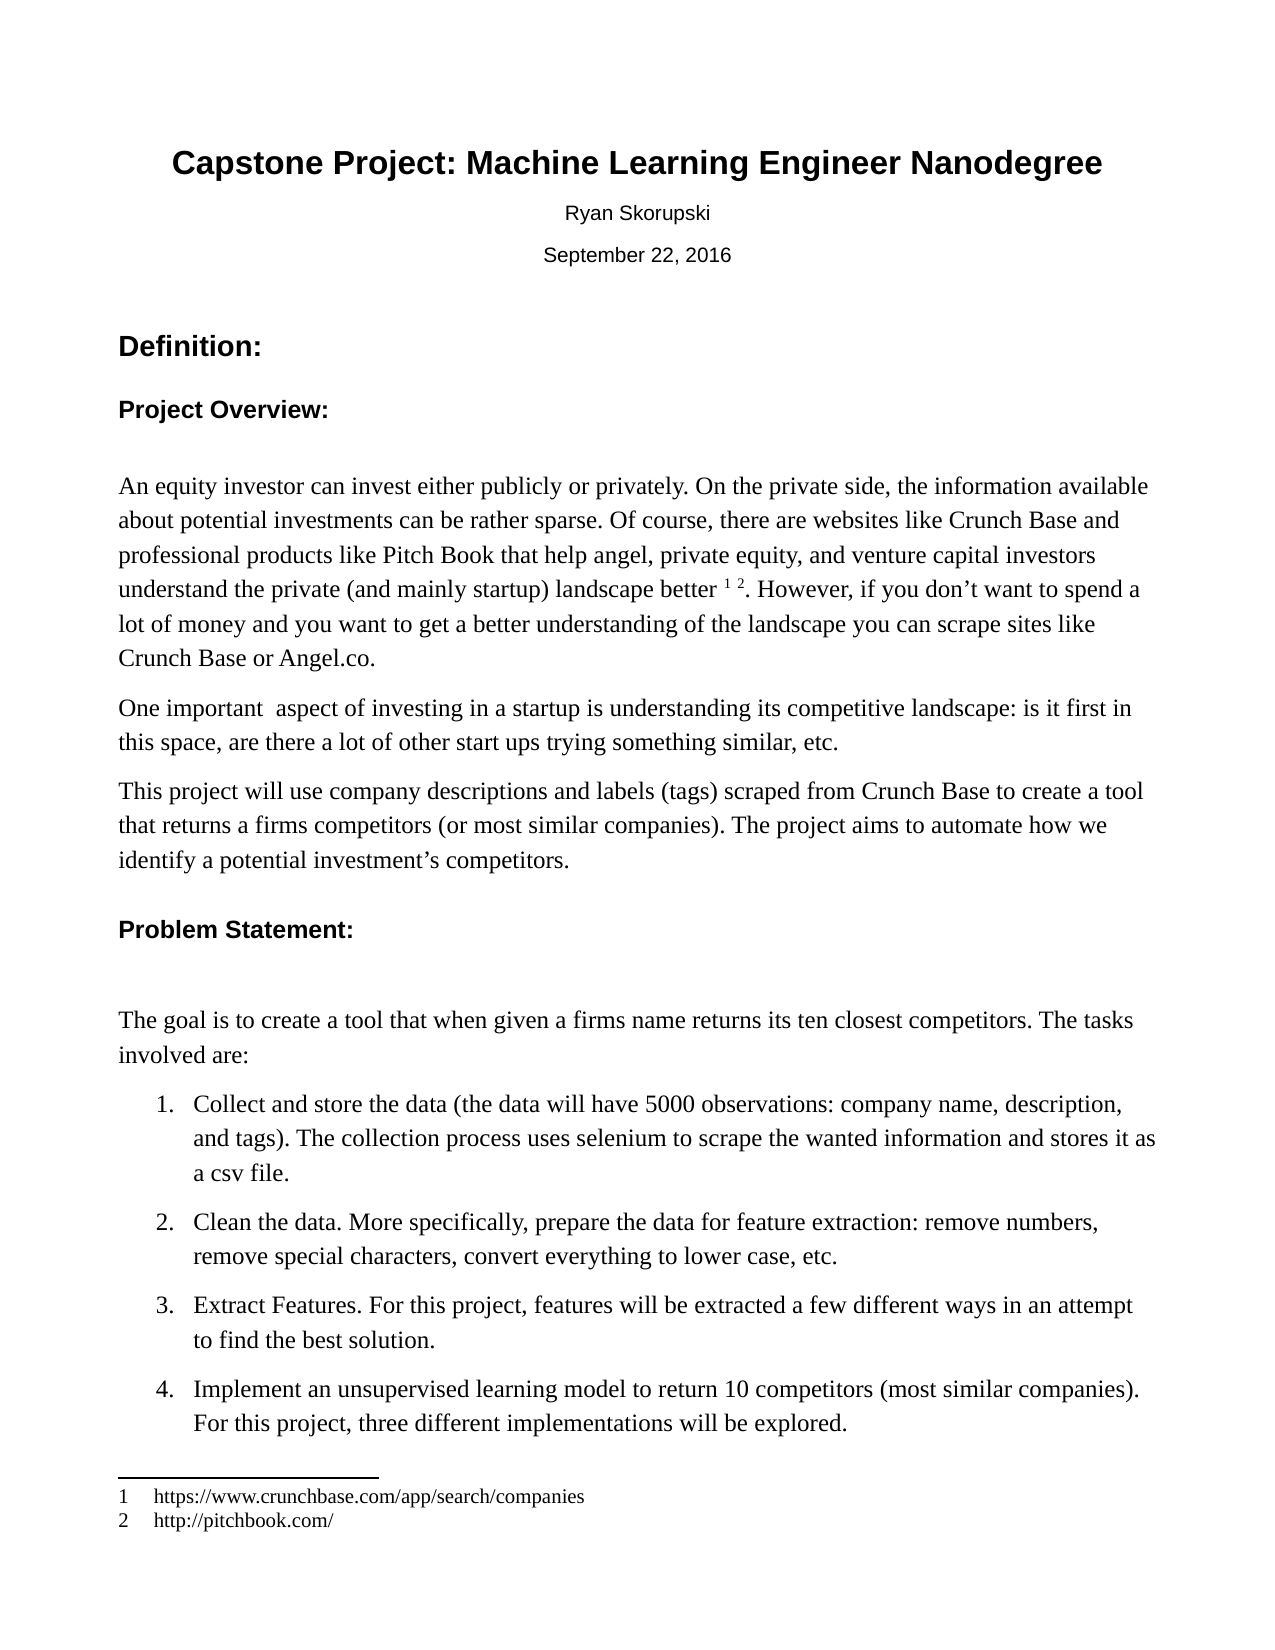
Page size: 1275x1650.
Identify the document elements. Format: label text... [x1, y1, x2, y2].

subtitle Problem Statement: [118, 915, 1157, 944]
text The goal is to create a tool that when given a firms name returns its ten closest competitors. The tasks involved are: [118, 1005, 1157, 1068]
text https://www.crunchbase.com/app/search/companies [118, 1484, 1157, 1508]
list Collect and store the data (the data will have 5000 observations: company name, description, and tags). The collection process uses selenium to scrape the wanted information and stores it as a csv file. [156, 1089, 1157, 1187]
text One important aspect of investing in a startup is understanding its competitive landscape: is it first in this space, are there a lot of other start ups trying something similar, etc. [118, 693, 1157, 756]
title Capstone Project: Machine Learning Engineer Nanodegree [118, 143, 1157, 182]
text This project will use company descriptions and labels (tags) scraped from Crunch Base to create a tool that returns a firms competitors (or most similar companies). The project aims to automate how we identify a potential investment’s competitors. [118, 776, 1157, 874]
text http://pitchbook.com/ [118, 1508, 1157, 1532]
subtitle Project Overview: [118, 395, 1157, 424]
list Clean the data. More specifically, prepare the data for feature extraction: remove numbers, remove special characters, convert everything to lower case, etc. [156, 1207, 1157, 1270]
subtitle Ryan Skorupski [118, 200, 1157, 224]
subtitle Definition: [118, 328, 1157, 362]
text An equity investor can invest either publicly or privately. On the private side, the information available about potential investments can be rather sparse. Of course, there are websites like Crunch Base and professional products like Pitch Book that help angel, private equity, and venture capital investors understand the private (and mainly startup) landscape better . However, if you don’t want to spend a lot of money and you want to get a better understanding of the landscape you can scrape sites like Crunch Base or Angel.co. [118, 437, 1157, 672]
list Extract Features. For this project, features will be extracted a few different ways in an attempt to find the best solution. [156, 1290, 1157, 1354]
list Implement an unsupervised learning model to return 10 competitors (most similar companies). For this project, three different implementations will be explored. [156, 1374, 1157, 1437]
subtitle September 22, 2016 [118, 243, 1157, 267]
